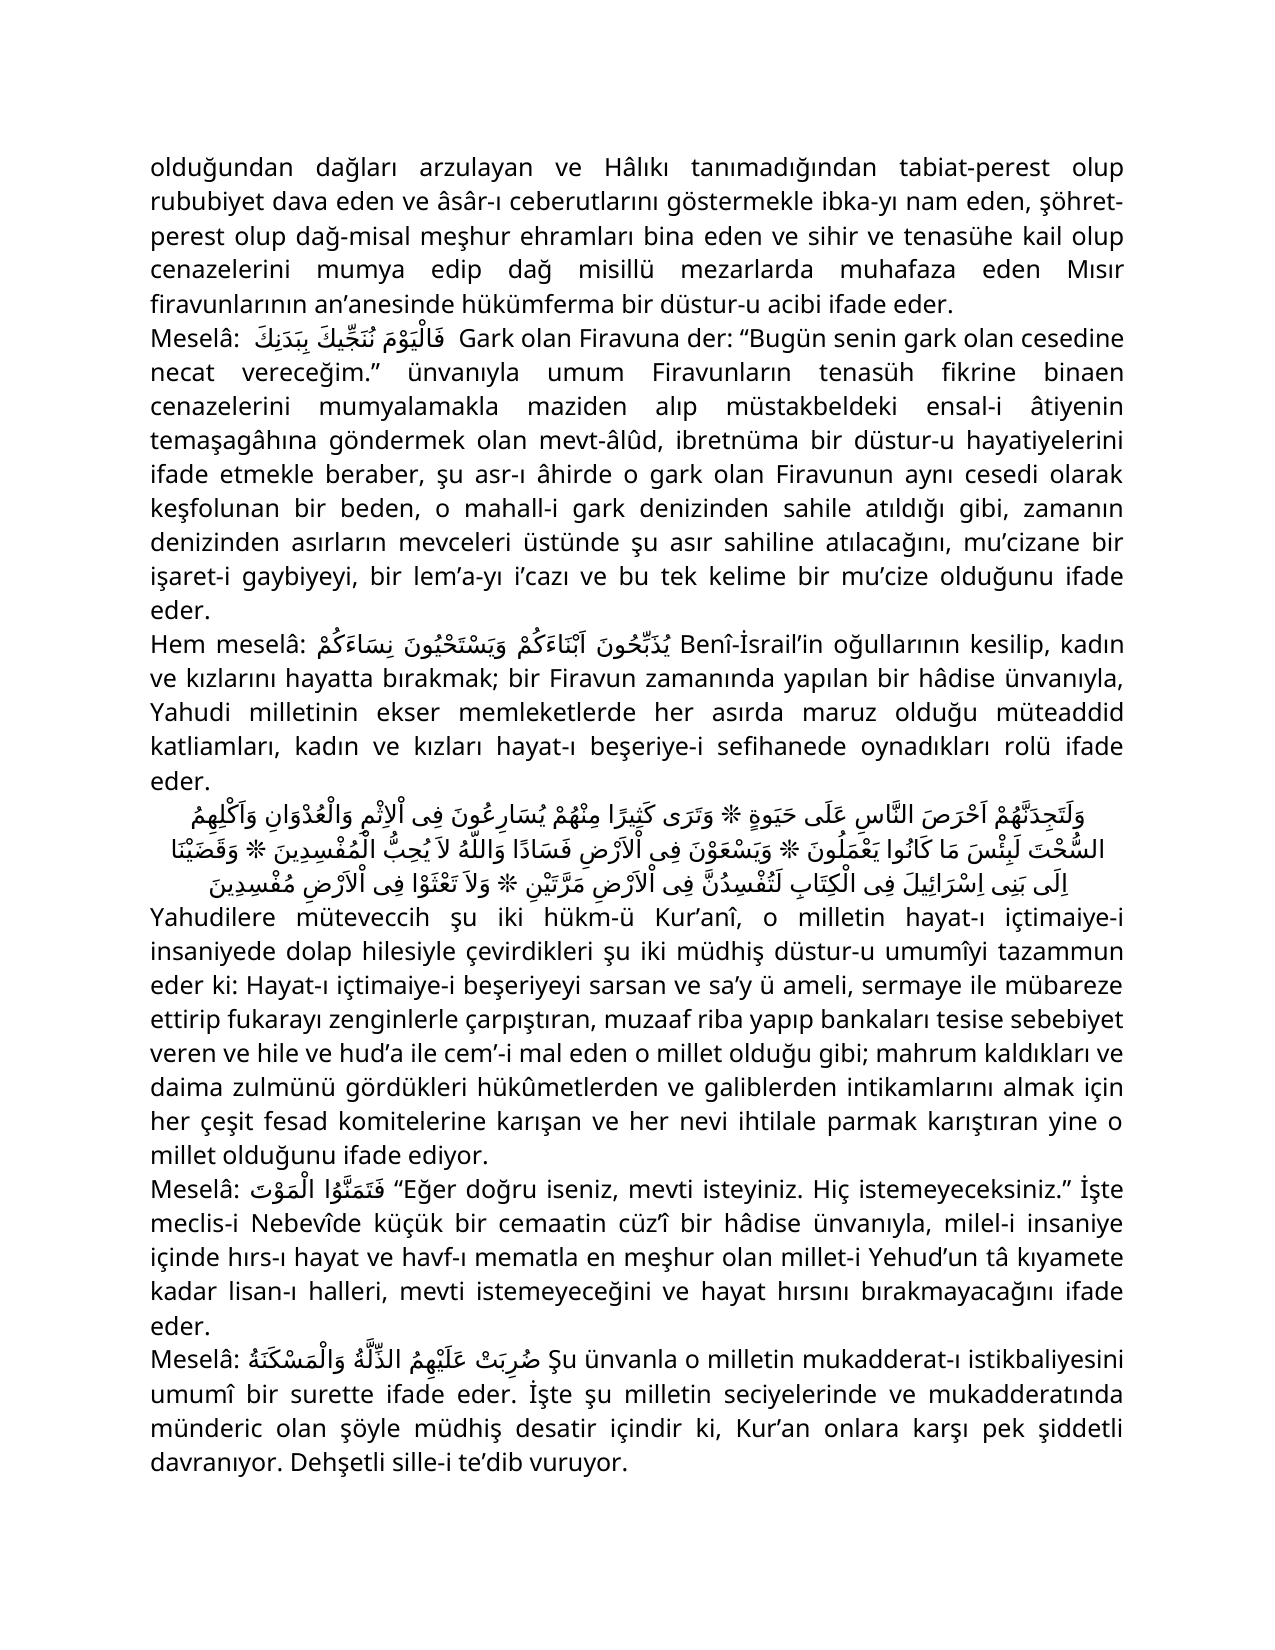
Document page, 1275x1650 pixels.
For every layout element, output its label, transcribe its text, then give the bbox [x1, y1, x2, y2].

text Yahudilere müteveccih şu iki hükm-ü Kur’anî, o milletin hayat-ı içtimaiye-i insaniyede dolap hilesiyle çevirdikleri şu iki müdhiş düstur-u umumîyi tazammun eder ki: Hayat-ı içtimaiye-i beşeriyeyi sarsan ve sa’y ü ameli, sermaye ile mübareze ettirip fukarayı zenginlerle çarpıştıran, muzaaf riba yapıp bankaları tesise sebebiyet veren ve hile ve hud’a ile cem’-i mal eden o millet olduğu gibi; mahrum kaldıkları ve daima zulmünü gördükleri hükûmetlerden ve galiblerden intikamlarını almak için her çeşit fesad komitelerine karışan ve her nevi ihtilale parmak karıştıran yine o millet olduğunu ifade ediyor. [150, 899, 1125, 1172]
text Meselâ: ضُرِبَتْ عَلَيْهِمُ الذِّلَّةُ وَالْمَسْكَنَةُ Şu ünvanla o milletin mukadderat-ı istikbaliyesini umumî bir surette ifade eder. İşte şu milletin seciyelerinde ve mukadderatında münderic olan şöyle müdhiş desatir içindir ki, Kur’an onlara karşı pek şiddetli davranıyor. Dehşetli sille-i te’dib vuruyor. [150, 1342, 1125, 1478]
text وَلَتَجِدَنَّهُمْ اَحْرَصَ النَّاسِ عَلَى حَيَوةٍ ❊ وَتَرَى كَثِيرًا مِنْهُمْ يُسَارِعُونَ فِى اْلاِثْمِ وَالْعُدْوَانِ وَاَكْلِهِمُ السُّحْتَ لَبِئْسَ مَا كَانُوا يَعْمَلُونَ ❊ وَيَسْعَوْنَ فِى اْلاَرْضِ فَسَادًا وَاللّهُ لاَ يُحِبُّ الْمُفْسِدِينَ ❊ وَقَضَيْنَا اِلَى بَنِى اِسْرَائِيلَ فِى الْكِتَابِ لَتُفْسِدُنَّ فِى اْلاَرْضِ مَرَّتَيْنِ ❊ وَلاَ تَعْثَوْا فِى اْلاَرْضِ مُفْسِدِينَ [150, 797, 1125, 899]
text Meselâ: فَتَمَنَّوُا الْمَوْتَ “Eğer doğru iseniz, mevti isteyiniz. Hiç istemeyeceksiniz.” İşte meclis-i Nebevîde küçük bir cemaatin cüz’î bir hâdise ünvanıyla, milel-i insaniye içinde hırs-ı hayat ve havf-ı mematla en meşhur olan millet-i Yehud’un tâ kıyamete kadar lisan-ı halleri, mevti istemeyeceğini ve hayat hırsını bırakmayacağını ifade eder. [150, 1172, 1125, 1342]
text İkinci Misal: Kur’anda çok tekrar edilen kıssa-i Musa Aleyhisselâm’ın cümleleri ve cüz’leridir ki, herbir cümlesi, hattâ herbir cüz’ü, bir düstur-u küllînin ucu olarak gösterilmiş ve o düsturu ifade ediyor. Meselâ: يَا هَامَانُ ابْنِ لِى صَرْحًا Firavun, vezirine emreder ki: “Bana yüksek bir kule yap, semavatın halini rasad edip bakacağım. Semanın gidişatından acaba Musa’nın (A.S.) dava ettiği gibi semada tasarruf eden bir İlah var mıdır?” İşte صَرْحًا kelimesiyle ve şu cüz’î hâdise ile, dağsız bir çölde olduğundan dağları arzulayan ve Hâlıkı tanımadığından tabiat-perest olup rububiyet dava eden ve âsâr-ı ceberutlarını göstermekle ibka-yı nam eden, şöhret-perest olup dağ-misal meşhur ehramları bina eden ve sihir ve tenasühe kail olup cenazelerini mumya edip dağ misillü mezarlarda muhafaza eden Mısır firavunlarının an’anesinde hükümferma bir düstur-u acibi ifade eder. [150, 150, 1125, 320]
text Hem meselâ: يُذَبِّحُونَ اَبْنَاءَكُمْ وَيَسْتَحْيُونَ نِسَاءَكُمْ Benî-İsrail’in oğullarının kesilip, kadın ve kızlarını hayatta bırakmak; bir Firavun zamanında yapılan bir hâdise ünvanıyla, Yahudi milletinin ekser memleketlerde her asırda maruz olduğu müteaddid katliamları, kadın ve kızları hayat-ı beşeriye-i sefihanede oynadıkları rolü ifade eder. [150, 627, 1125, 797]
text Meselâ: فَالْيَوْمَ نُنَجِّيكَ بِبَدَنِكَ Gark olan Firavuna der: “Bugün senin gark olan cesedine necat vereceğim.” ünvanıyla umum Firavunların tenasüh fikrine binaen cenazelerini mumyalamakla maziden alıp müstakbeldeki ensal-i âtiyenin temaşagâhına göndermek olan mevt-âlûd, ibretnüma bir düstur-u hayatiyelerini ifade etmekle beraber, şu asr-ı âhirde o gark olan Firavunun aynı cesedi olarak keşfolunan bir beden, o mahall-i gark denizinden sahile atıldığı gibi, zamanın denizinden asırların mevceleri üstünde şu asır sahiline atılacağını, mu’cizane bir işaret-i gaybiyeyi, bir lem’a-yı i’cazı ve bu tek kelime bir mu’cize olduğunu ifade eder. [150, 320, 1125, 627]
